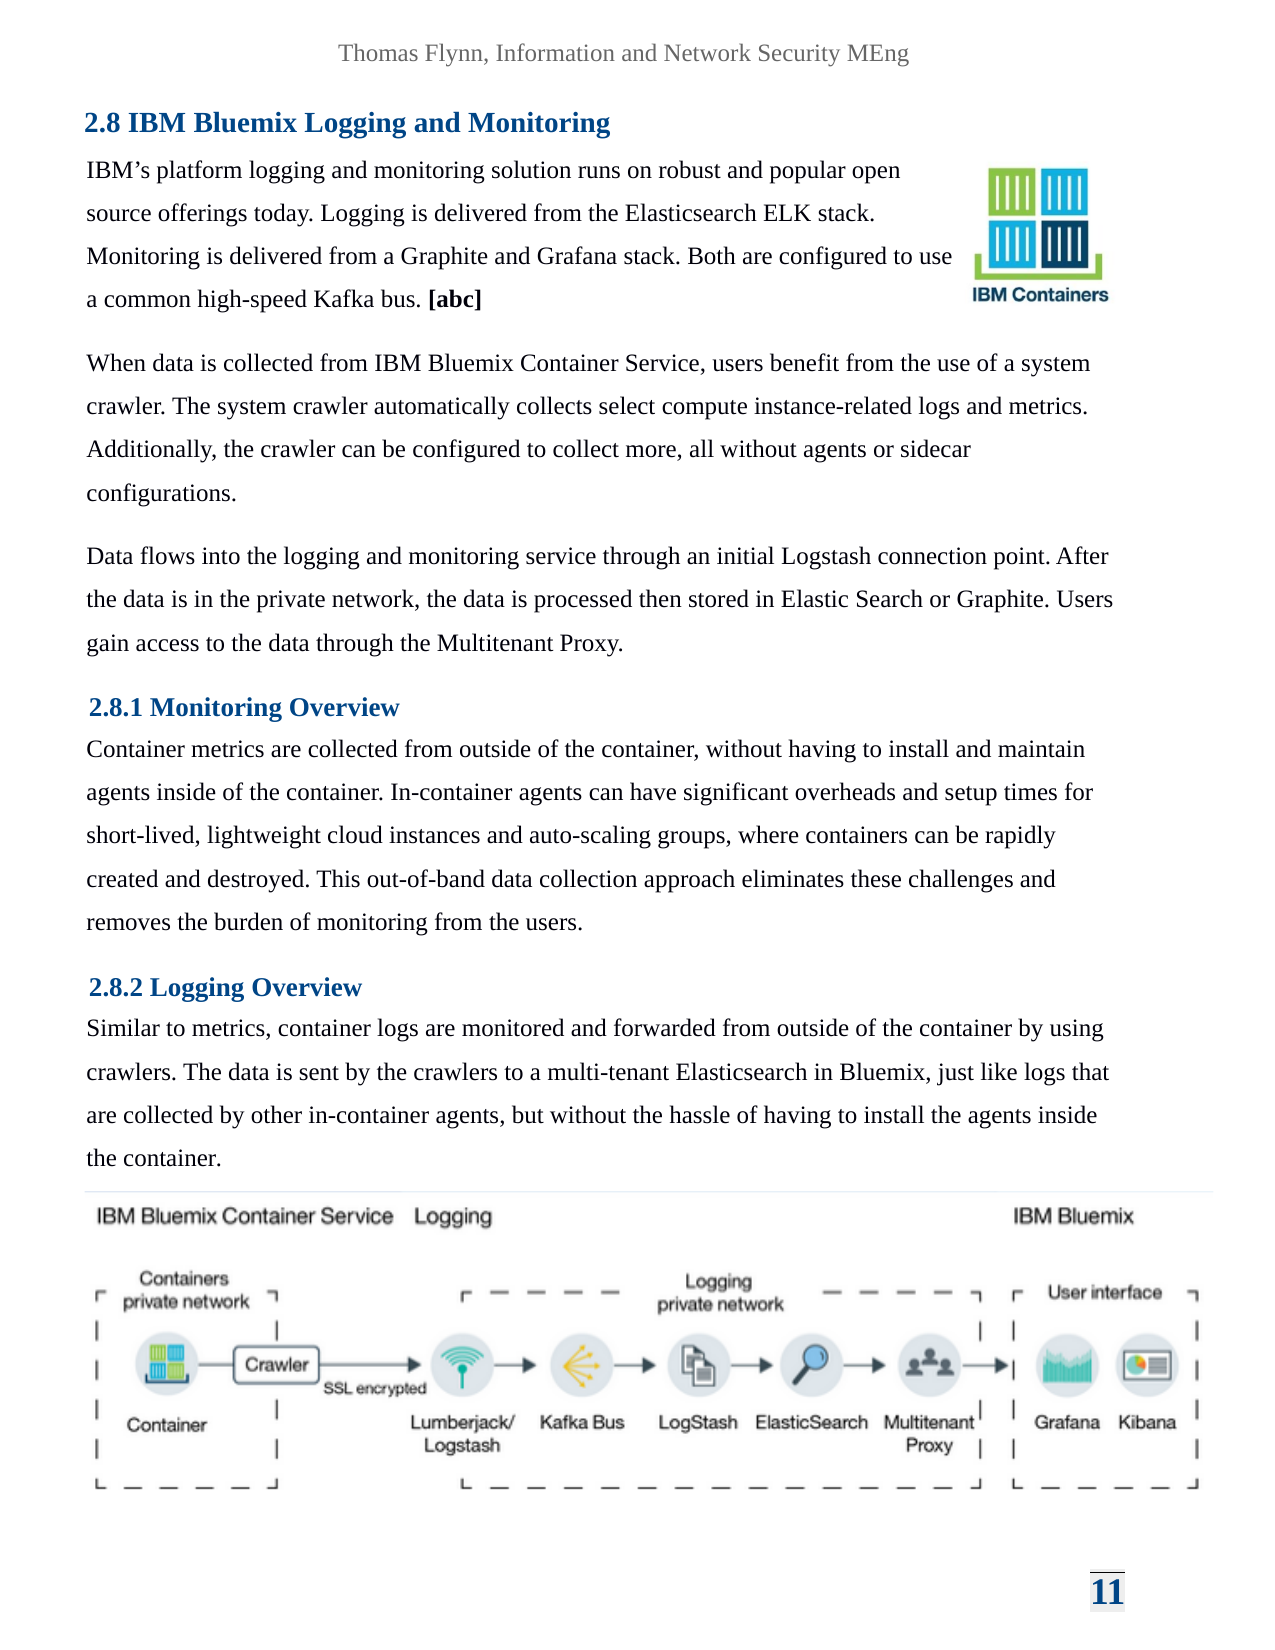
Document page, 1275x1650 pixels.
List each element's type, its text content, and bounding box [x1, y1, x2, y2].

picture [963, 160, 1116, 307]
picture [84, 1191, 1214, 1506]
text Similar to metrics, container logs are monitored and forwarded from outside of the container by using crawlers. The data is sent by the crawlers to a multi-tenant Elasticsearch in Bluemix, just like logs that are collected by other in-container agents, but without the hassle of having to install the agents inside the container. [86, 1013, 1125, 1172]
text When data is collected from IBM Bluemix Container Service, users benefit from the use of a system crawler. The system crawler automatically collects select compute instance-related logs and metrics. Additionally, the crawler can be configured to collect more, all without agents or sidecar configurations. [86, 348, 1125, 506]
subtitle 2.8 IBM Bluemix Logging and Monitoring [81, 105, 1125, 138]
subtitle 2.8.2 Logging Overview [89, 971, 1125, 1002]
text IBM’s platform logging and monitoring solution runs on robust and popular open source offerings today. Logging is delivered from the Elasticsearch ELK stack. Monitoring is delivered from a Graphite and Grafana stack. Both are configured to use a common high-speed Kafka bus. [abc] [86, 155, 1125, 313]
text Container metrics are collected from outside of the container, without having to install and maintain agents inside of the container. In-container agents can have significant overheads and setup times for short-lived, lightweight cloud instances and auto-scaling groups, where containers can be rapidly created and destroyed. This out-of-band data collection approach eliminates these challenges and removes the burden of monitoring from the users. [86, 734, 1125, 936]
subtitle 2.8.1 Monitoring Overview [89, 691, 1125, 723]
text Data flows into the logging and monitoring service through an initial Logstash connection point. After the data is in the private network, the data is processed then stored in Elastic Search or Graphite. Users gain access to the data through the Multitenant Proxy. [86, 541, 1125, 656]
